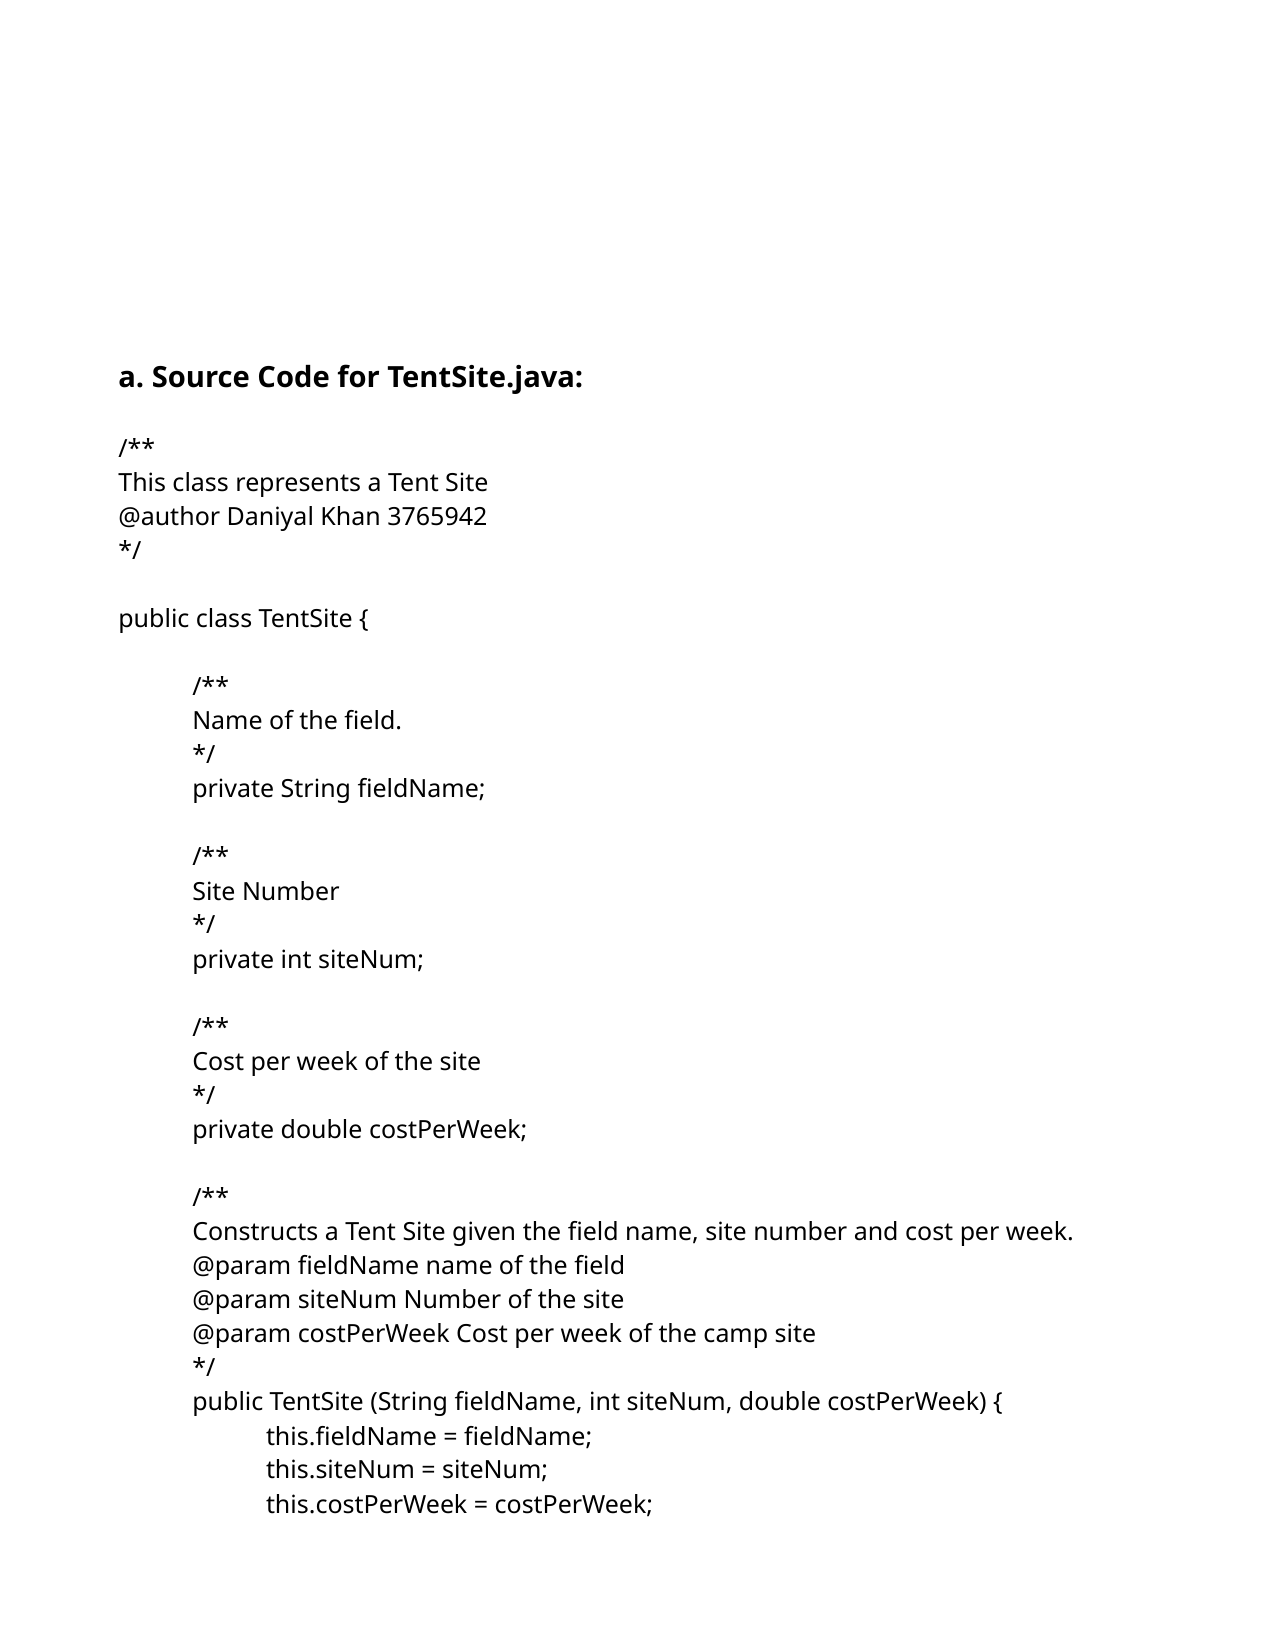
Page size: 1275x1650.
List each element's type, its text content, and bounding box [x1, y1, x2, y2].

text public class TentSite { [118, 601, 1157, 635]
text /** [118, 839, 1157, 873]
text @author Daniyal Khan 3765942 [118, 498, 1157, 532]
text */ [118, 1077, 1157, 1112]
text /** [118, 669, 1157, 703]
text Site Number [118, 873, 1157, 907]
text /** [118, 430, 1157, 464]
text */ [118, 907, 1157, 941]
text */ [118, 737, 1157, 771]
text */ [118, 532, 1157, 567]
text private double costPerWeek; [118, 1112, 1157, 1146]
text private String fieldName; [118, 771, 1157, 805]
text public TentSite (String fieldName, int siteNum, double costPerWeek) { [118, 1384, 1157, 1418]
text Cost per week of the site [118, 1043, 1157, 1077]
text */ [118, 1350, 1157, 1384]
text @param costPerWeek Cost per week of the camp site [118, 1316, 1157, 1350]
text this.siteNum = siteNum; [118, 1452, 1157, 1486]
text /** [118, 1180, 1157, 1214]
text Name of the field. [118, 703, 1157, 737]
text this.fieldName = fieldName; [118, 1418, 1157, 1452]
text @param siteNum Number of the site [118, 1282, 1157, 1316]
text this.costPerWeek = costPerWeek; [118, 1486, 1157, 1520]
text Constructs a Tent Site given the field name, site number and cost per week. [118, 1214, 1157, 1248]
text /** [118, 1009, 1157, 1043]
text a. Source Code for TentSite.java: [118, 357, 1157, 396]
text private int siteNum; [118, 941, 1157, 975]
text @param fieldName name of the field [118, 1248, 1157, 1282]
text This class represents a Tent Site [118, 464, 1157, 498]
